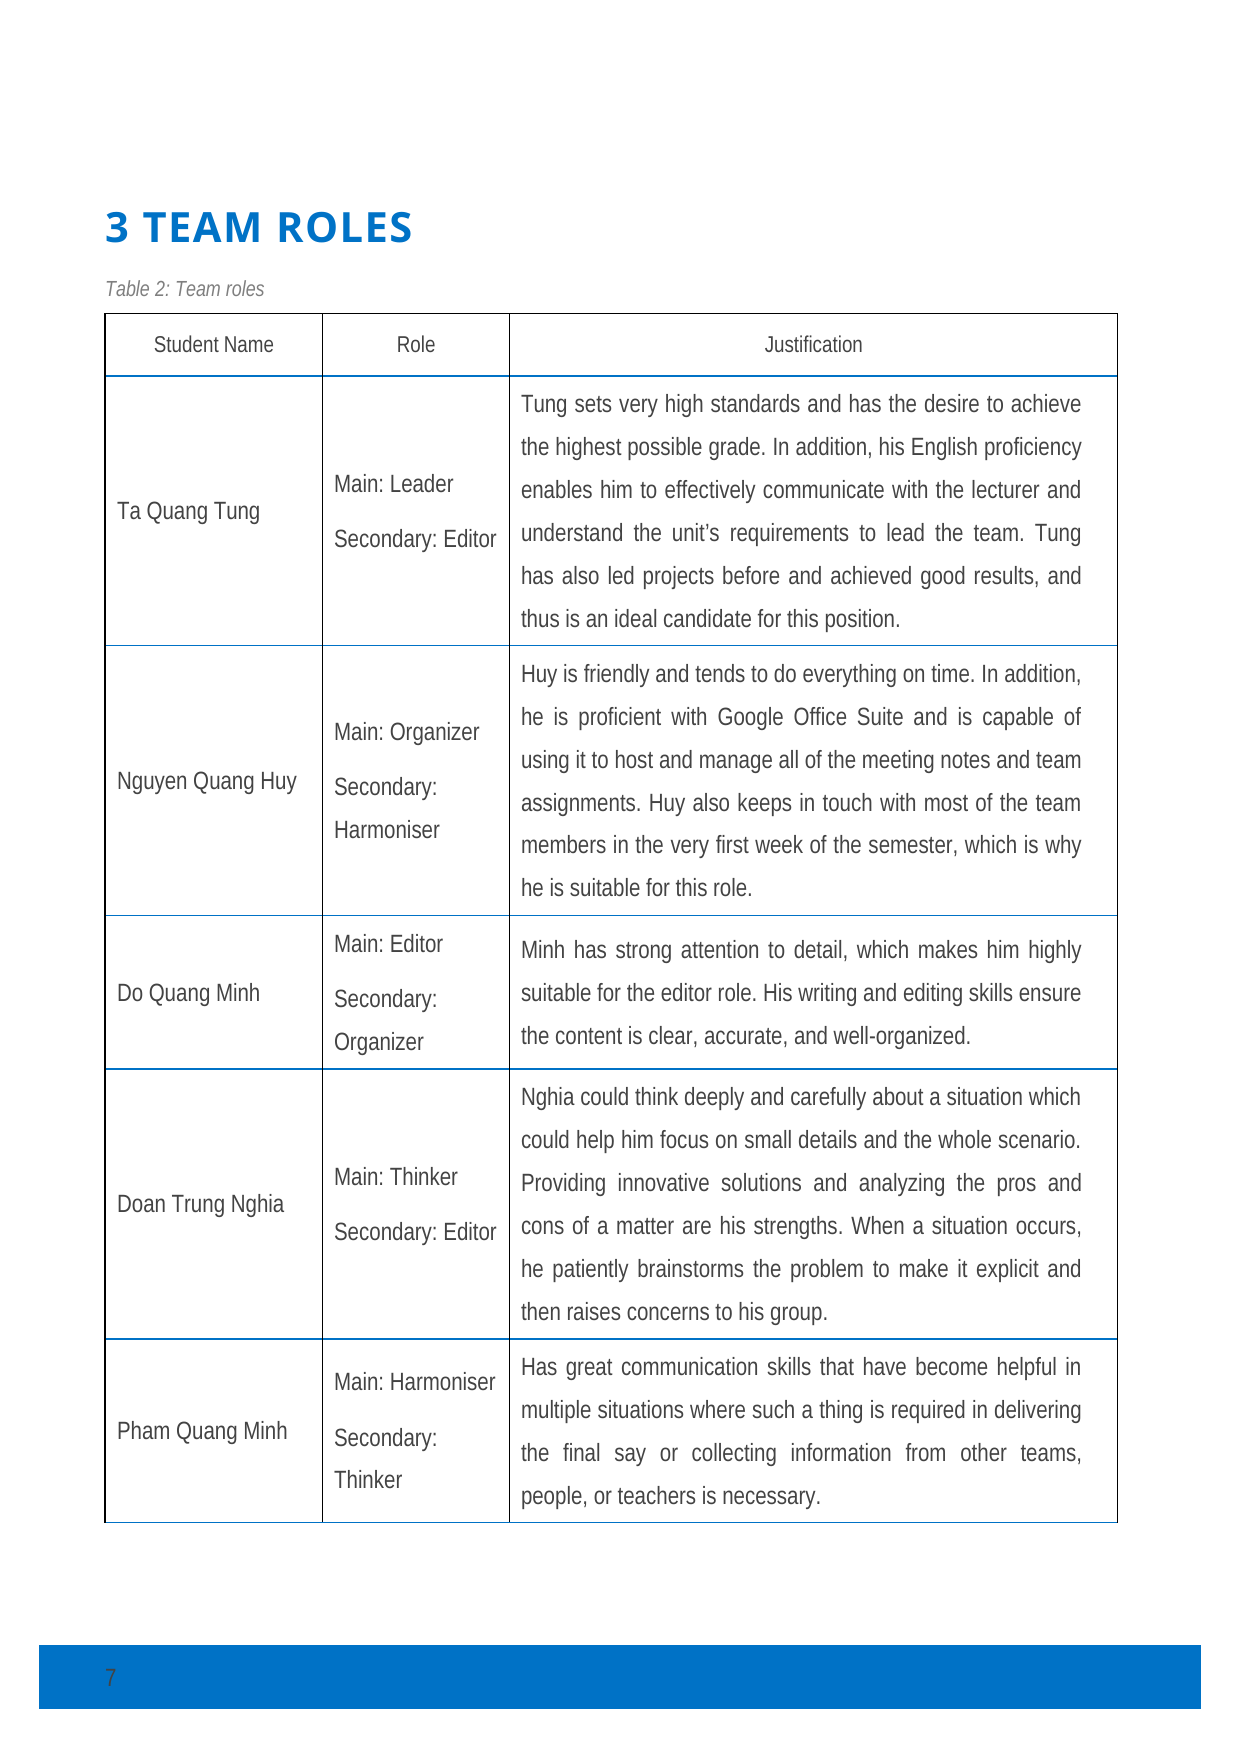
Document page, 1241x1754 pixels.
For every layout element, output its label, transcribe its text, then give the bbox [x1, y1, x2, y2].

table_cell Main: Leader Secondary: Editor [323, 377, 509, 645]
text Table 2: Team roles [105, 276, 1135, 301]
table_cell Main: Editor Secondary: Organizer [323, 916, 509, 1068]
subtitle 3 Team Roles [105, 198, 1135, 255]
table_cell Main: Thinker Secondary: Editor [323, 1070, 509, 1338]
table_cell Nguyen Quang Huy [106, 646, 322, 914]
table_cell Main: Organizer Secondary: Harmoniser [323, 646, 509, 914]
table_cell Ta Quang Tung [106, 377, 322, 645]
table_cell Pham Quang Minh [106, 1340, 322, 1522]
table_cell Huy is friendly and tends to do everything on time. In addition, he is proficient with Google Office Suite and is capable of using it to host and manage all of the meeting notes and team assignments. Huy also keeps in touch with most of the team members in the very first week of the semester, which is why he is suitable for this role. [510, 646, 1117, 914]
table_header Role [323, 314, 509, 375]
table_cell Doan Trung Nghia [106, 1070, 322, 1338]
table_cell Has great communication skills that have become helpful in multiple situations where such a thing is required in delivering the final say or collecting information from other teams, people, or teachers is necessary. [510, 1340, 1117, 1522]
table_cell Tung sets very high standards and has the desire to achieve the highest possible grade. In addition, his English proficiency enables him to effectively communicate with the lecturer and understand the unit’s requirements to lead the team. Tung has also led projects before and achieved good results, and thus is an ideal candidate for this position. [510, 377, 1117, 645]
table_cell Minh has strong attention to detail, which makes him highly suitable for the editor role. His writing and editing skills ensure the content is clear, accurate, and well-organized. [510, 916, 1117, 1068]
table_cell Do Quang Minh [106, 916, 322, 1068]
table_header Student Name [106, 314, 322, 375]
table_header Justification [510, 314, 1117, 375]
table_cell Nghia could think deeply and carefully about a situation which could help him focus on small details and the whole scenario. Providing innovative solutions and analyzing the pros and cons of a matter are his strengths. When a situation occurs, he patiently brainstorms the problem to make it explicit and then raises concerns to his group. [510, 1070, 1117, 1338]
table_cell Main: Harmoniser Secondary: Thinker [323, 1340, 509, 1522]
